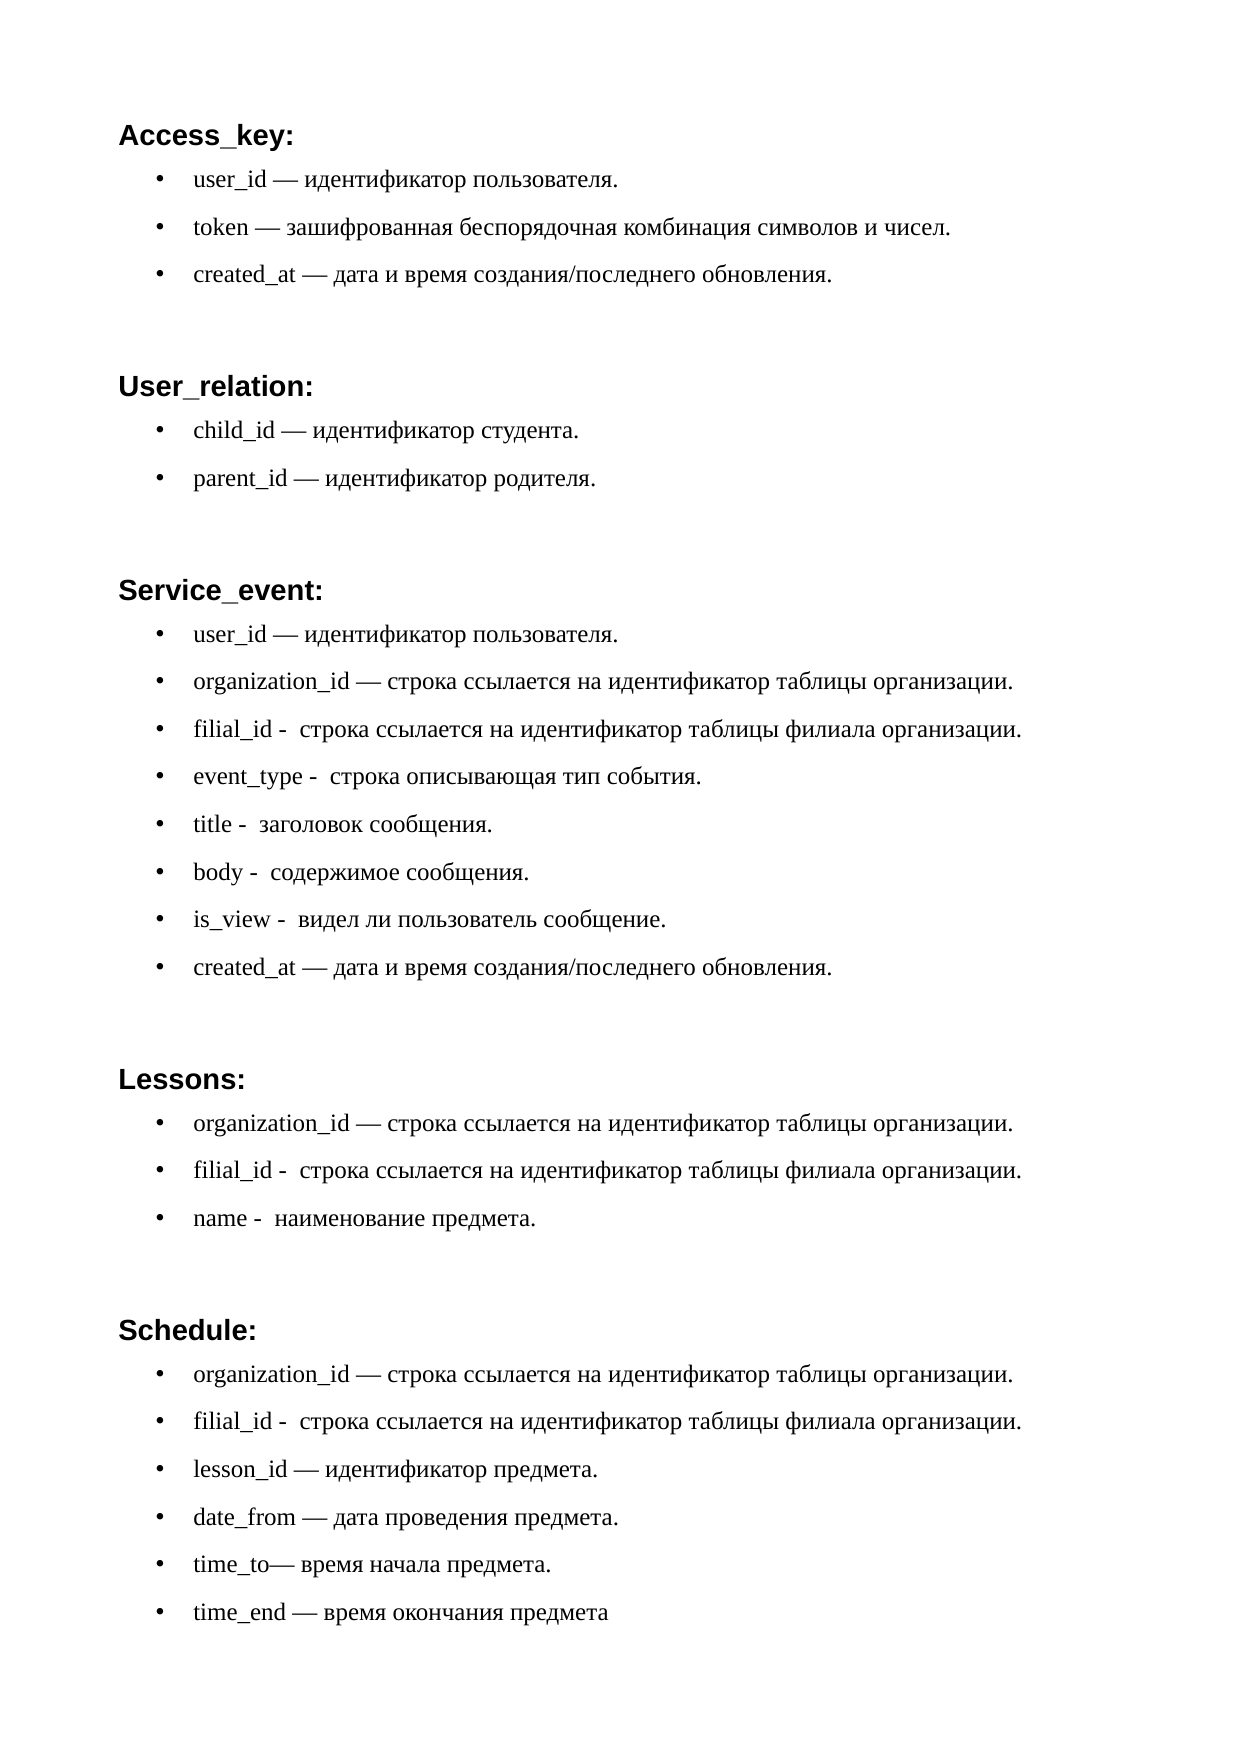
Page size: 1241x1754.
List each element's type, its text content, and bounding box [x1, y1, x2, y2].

list organization_id — строка ссылается на идентификатор таблицы организации. [156, 1108, 1122, 1136]
list filial_id - строка ссылается на идентификатор таблицы филиала организации. [156, 714, 1122, 743]
list organization_id — строка ссылается на идентификатор таблицы организации. [156, 666, 1122, 695]
subtitle Schedule: [118, 1313, 1122, 1346]
subtitle Service_event: [118, 573, 1122, 606]
list filial_id - строка ссылается на идентификатор таблицы филиала организации. [156, 1155, 1122, 1184]
list organization_id — строка ссылается на идентификатор таблицы организации. [156, 1359, 1122, 1387]
subtitle User_relation: [118, 369, 1122, 403]
list is_view - видел ли пользователь сообщение. [156, 904, 1122, 933]
list event_type - строка описывающая тип события. [156, 761, 1122, 790]
list title - заголовок сообщения. [156, 809, 1122, 838]
list parent_id — идентификатор родителя. [156, 463, 1122, 492]
subtitle Access_key: [118, 118, 1122, 152]
list lesson_id — идентификатор предмета. [156, 1454, 1122, 1483]
list user_id — идентификатор пользователя. [156, 619, 1122, 647]
list child_id — идентификатор студента. [156, 415, 1122, 444]
list body - содержимое сообщения. [156, 857, 1122, 885]
list created_at — дата и время создания/последнего обновления. [156, 259, 1122, 288]
list time_to— время начала предмета. [156, 1549, 1122, 1578]
list date_from — дата проведения предмета. [156, 1502, 1122, 1530]
list user_id — идентификатор пользователя. [156, 164, 1122, 193]
subtitle Lessons: [118, 1062, 1122, 1095]
list time_end — время окончания предмета [156, 1597, 1122, 1626]
list created_at — дата и время создания/последнего обновления. [156, 952, 1122, 981]
list token — зашифрованная беспорядочная комбинация символов и чисел. [156, 212, 1122, 241]
list filial_id - строка ссылается на идентификатор таблицы филиала организации. [156, 1406, 1122, 1435]
list name - наименование предмета. [156, 1203, 1122, 1232]
